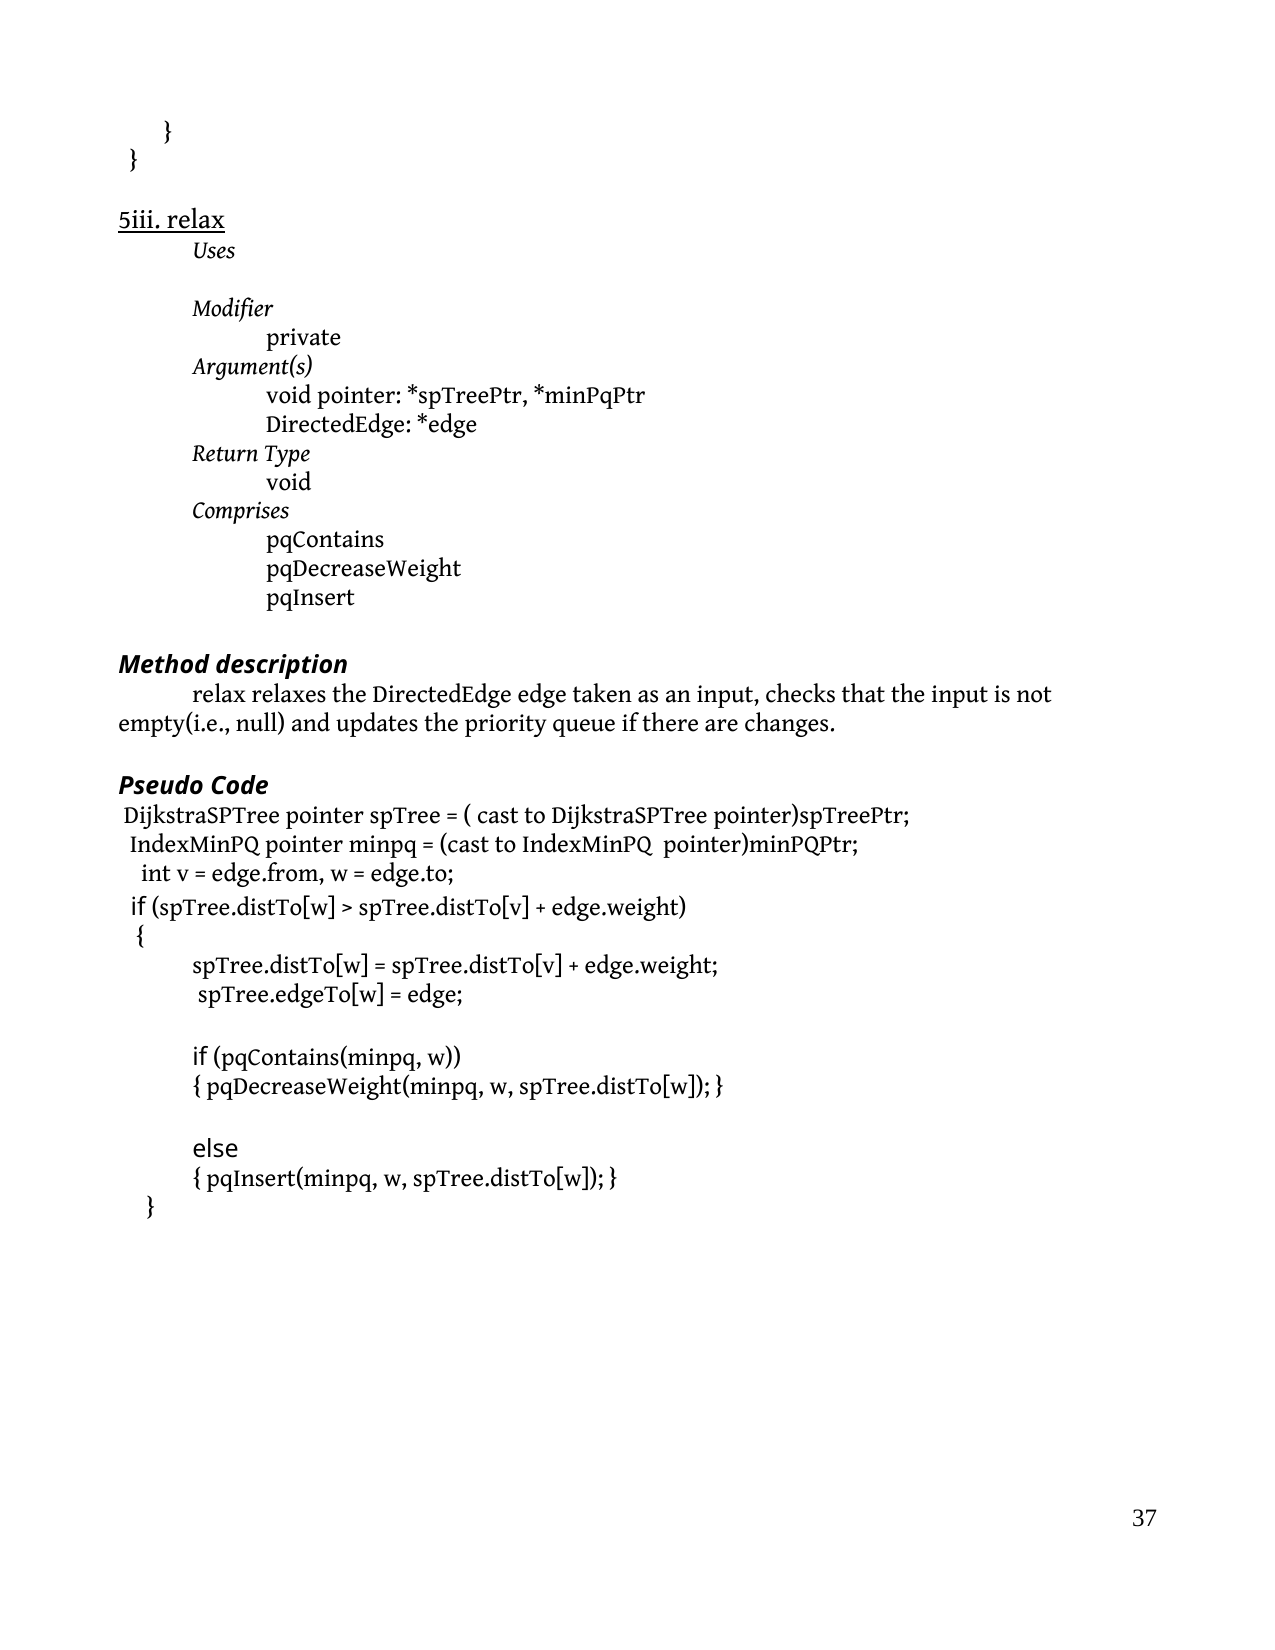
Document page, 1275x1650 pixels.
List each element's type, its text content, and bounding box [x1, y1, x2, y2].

text } [118, 1194, 1157, 1223]
text void pointer: *spTreePtr, *minPqPtr [118, 381, 1157, 410]
text int v = edge.from, w = edge.to; [118, 860, 1157, 889]
text private [118, 323, 1157, 352]
text 5iii. relax [118, 205, 1157, 236]
text } [118, 147, 1157, 176]
text IndexMinPQ pointer minpq = (cast to IndexMinPQ pointer)minPQPtr; [118, 831, 1157, 860]
text { [118, 923, 1157, 952]
text relax relaxes the DirectedEdge edge taken as an input, checks that the input is not empty(i.e., null) and updates the priority queue if there are changes. [118, 681, 1157, 739]
text pqDecreaseWeight [118, 555, 1157, 584]
text { pqDecreaseWeight(minpq, w, spTree.distTo[w]); } [118, 1073, 1157, 1102]
text Modifier [118, 294, 1157, 323]
text DirectedEdge: *edge [118, 410, 1157, 439]
text void [118, 468, 1157, 497]
text pqInsert [118, 584, 1157, 613]
text Uses [118, 236, 1157, 265]
text Return Type [118, 439, 1157, 468]
text } [118, 118, 1157, 147]
text Comprises [118, 497, 1157, 526]
text if (spTree.distTo[w] > spTree.distTo[v] + edge.weight) [118, 889, 1157, 923]
text { pqInsert(minpq, w, spTree.distTo[w]); } [118, 1165, 1157, 1194]
text Pseudo Code [118, 768, 1157, 802]
text spTree.edgeTo[w] = edge; [118, 981, 1157, 1010]
text DijkstraSPTree pointer spTree = ( cast to DijkstraSPTree pointer)spTreePtr; [118, 802, 1157, 831]
text if (pqContains(minpq, w)) [118, 1039, 1157, 1073]
text pqContains [118, 526, 1157, 555]
text Method description [118, 647, 1157, 681]
text else [118, 1131, 1157, 1165]
text spTree.distTo[w] = spTree.distTo[v] + edge.weight; [118, 952, 1157, 981]
text Argument(s) [118, 352, 1157, 381]
